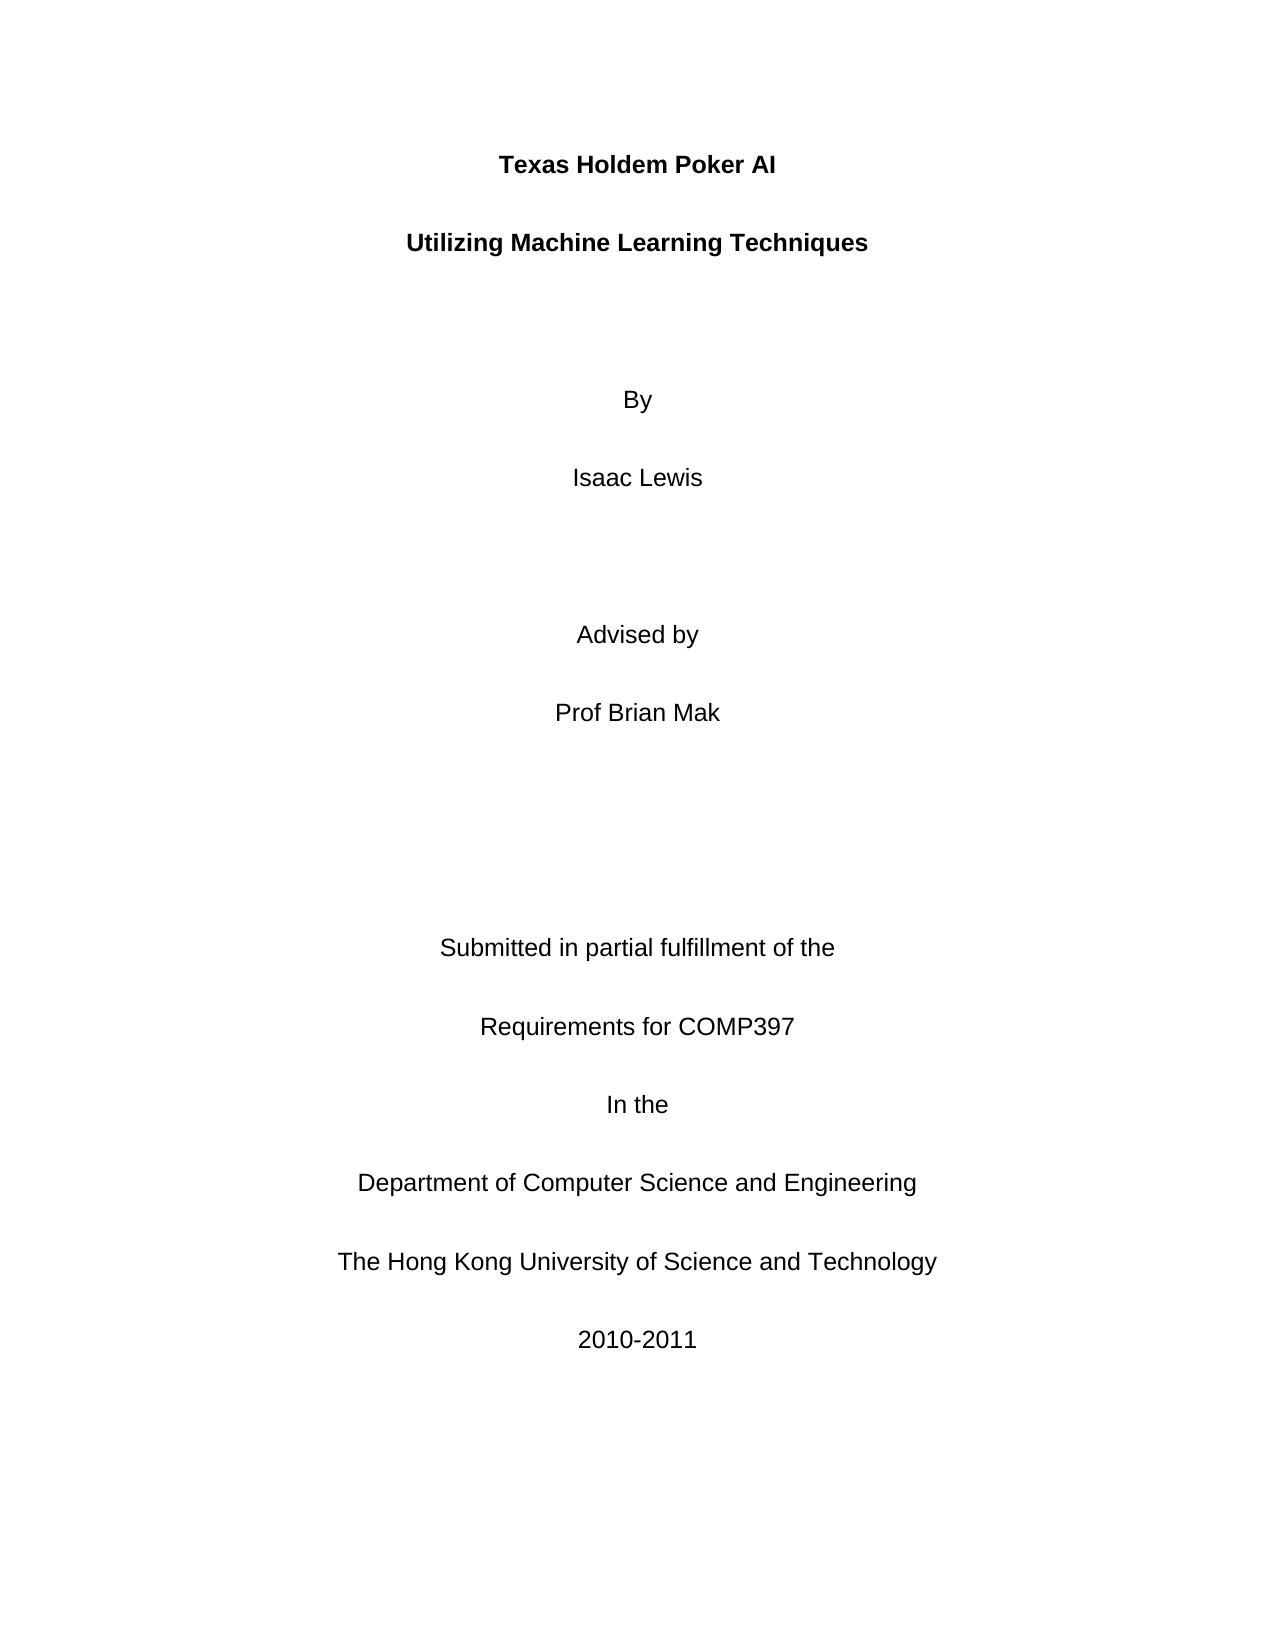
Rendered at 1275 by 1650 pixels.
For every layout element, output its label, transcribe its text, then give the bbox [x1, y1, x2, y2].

text Department of Computer Science and Engineering [150, 1168, 1125, 1197]
text Isaac Lewis [150, 463, 1125, 492]
text The Hong Kong University of Science and Technology [150, 1247, 1125, 1275]
text Submitted in partial fulfillment of the [150, 933, 1125, 962]
text Prof Brian Mak [150, 698, 1125, 727]
text Texas Holdem Poker AI [150, 150, 1125, 179]
text Requirements for COMP397 [150, 1012, 1125, 1040]
text Advised by [150, 620, 1125, 649]
text In the [150, 1090, 1125, 1119]
text By [150, 385, 1125, 414]
text Utilizing Machine Learning Techniques [150, 228, 1125, 257]
text 2010-2011 [150, 1325, 1125, 1354]
